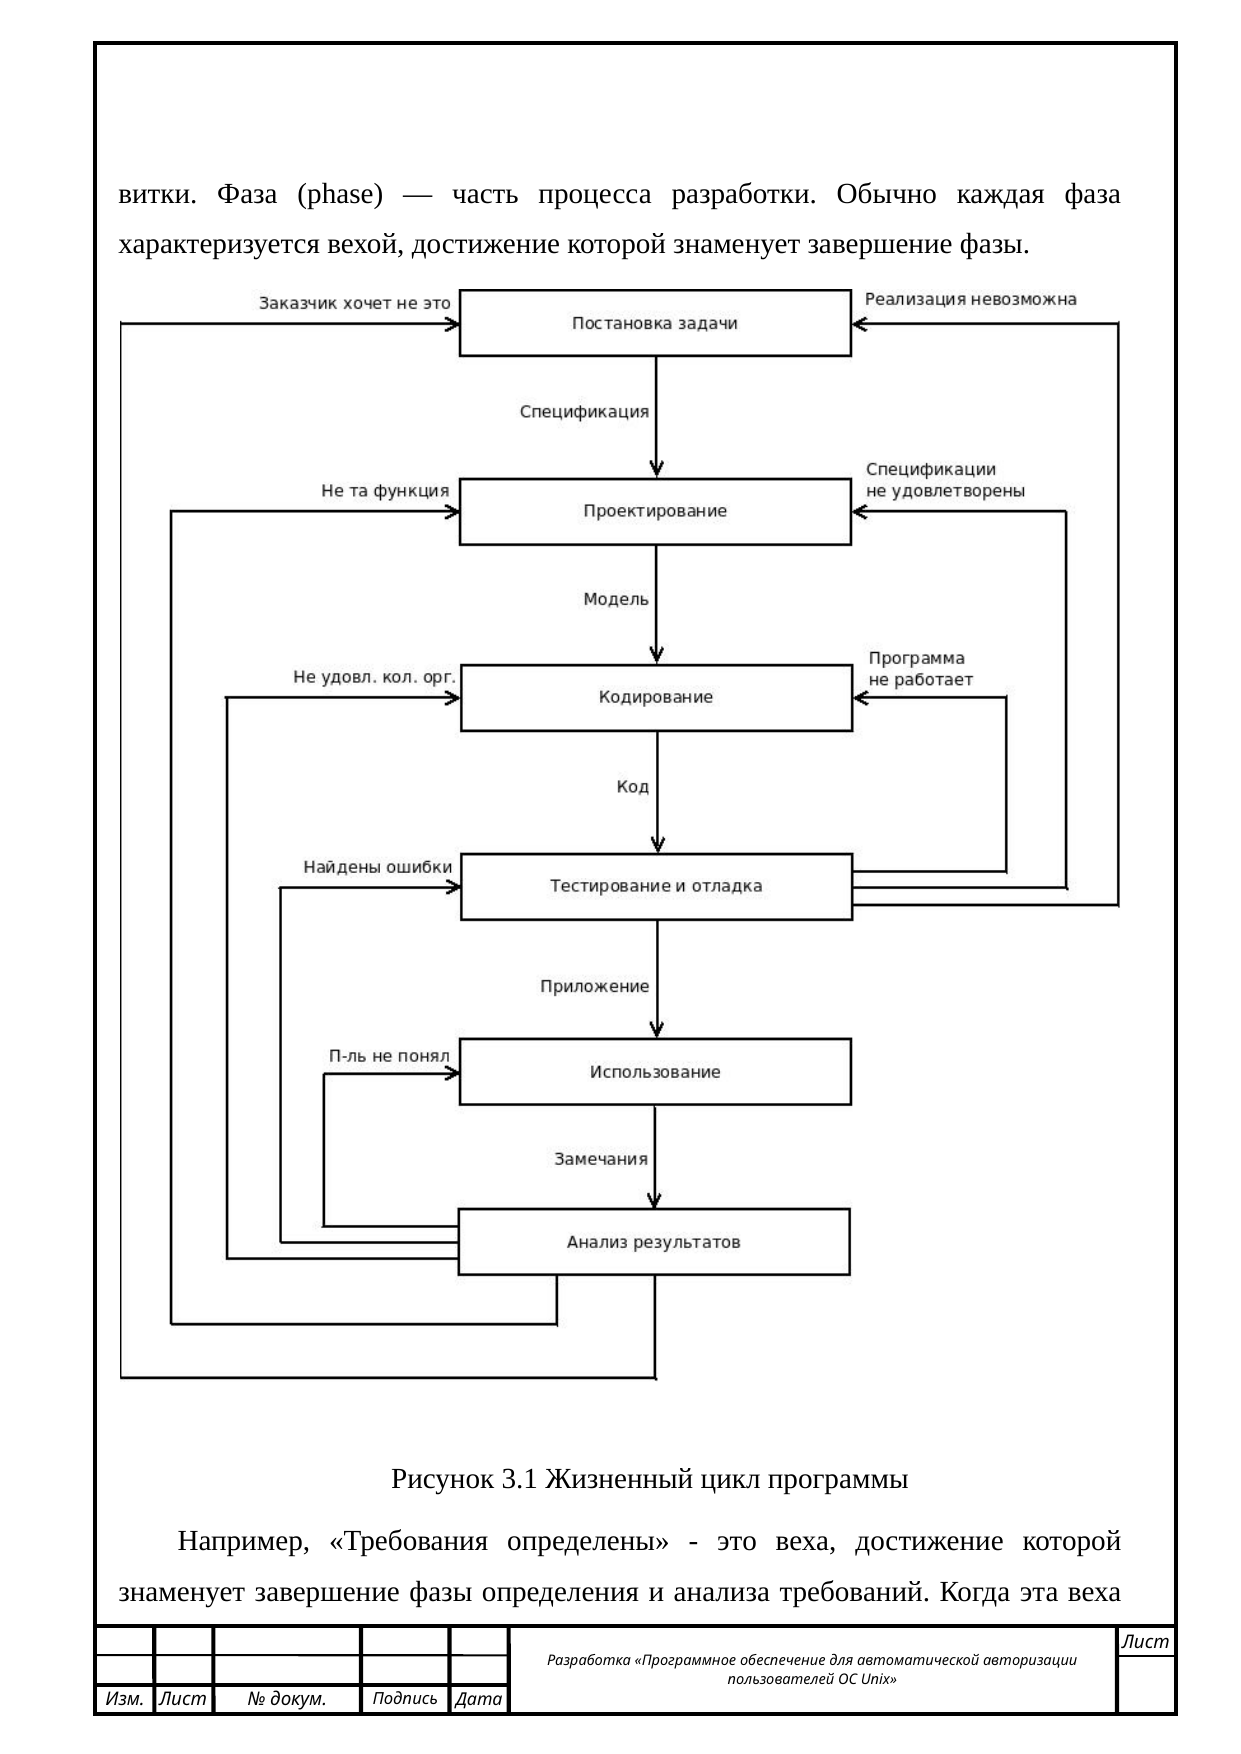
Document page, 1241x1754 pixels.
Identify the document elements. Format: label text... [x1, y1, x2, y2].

text Например, «Требования определены» - это веха, достижение которой знаменует завершение фазы определения и анализа требований. Когда эта веха [118, 1523, 1122, 1607]
picture [120, 289, 1121, 1382]
text витки. Фаза (phase) — часть процесса разработки. Обычно каждая фаза характеризуется вехой, достижение которой знаменует завершение фазы. [118, 176, 1122, 260]
text Рисунок 3.1 Жизненный цикл программы [118, 1461, 1122, 1494]
